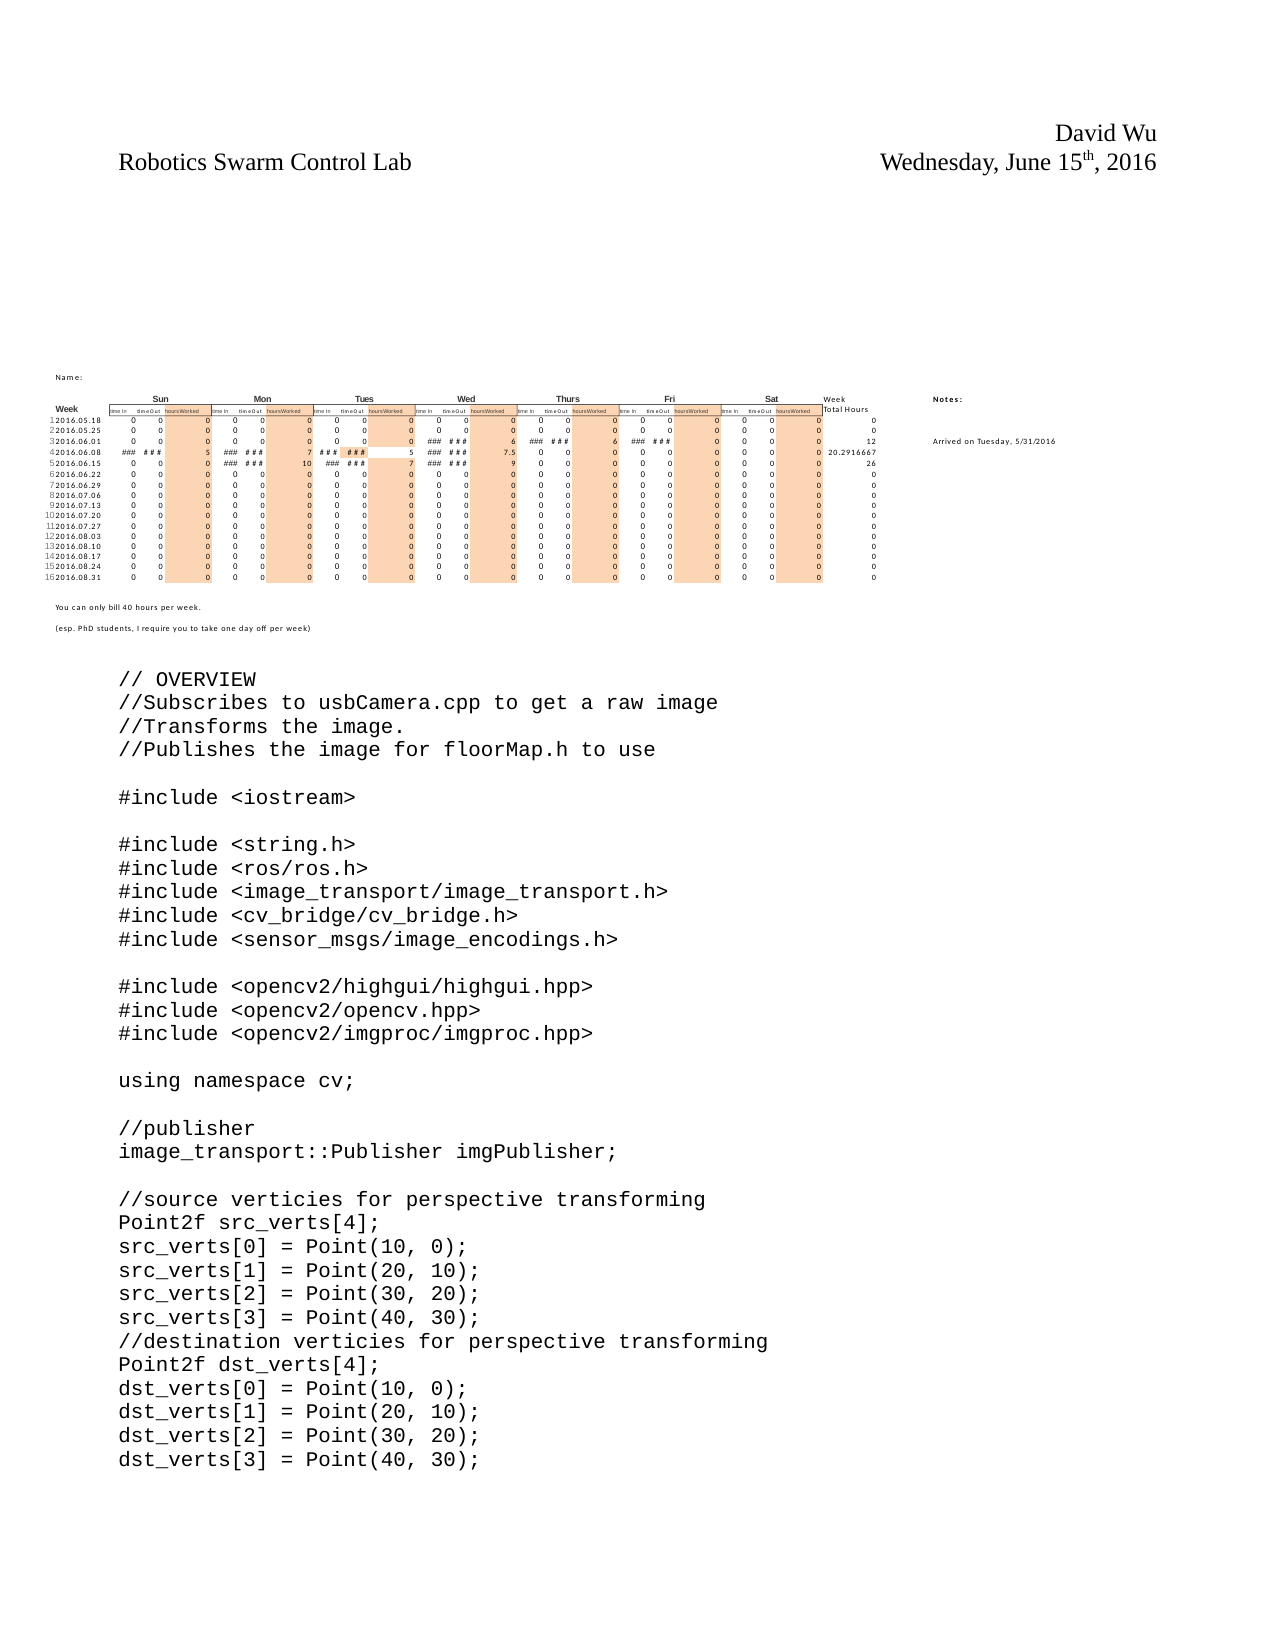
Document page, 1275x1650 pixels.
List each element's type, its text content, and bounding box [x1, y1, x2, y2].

text // OVERVIEW [118, 668, 1157, 692]
text #include <image_transport/image_transport.h> [118, 881, 1157, 905]
text //Subscribes to usbCamera.cpp to get a raw image [118, 692, 1157, 716]
text dst_verts[3] = Point(40, 30); [118, 1449, 1157, 1472]
text image_transport::Publisher imgPublisher; [118, 1141, 1157, 1165]
text //source verticies for perspective transforming [118, 1189, 1157, 1212]
text using namespace cv; [118, 1071, 1157, 1094]
text #include <sensor_msgs/image_encodings.h> [118, 929, 1157, 952]
text //publisher [118, 1118, 1157, 1141]
text //Transforms the image. [118, 716, 1157, 739]
text Point2f src_verts[4]; [118, 1212, 1157, 1236]
text dst_verts[0] = Point(10, 0); [118, 1378, 1157, 1402]
text dst_verts[2] = Point(30, 20); [118, 1425, 1157, 1449]
text #include <cv_bridge/cv_bridge.h> [118, 905, 1157, 929]
text #include <string.h> [118, 834, 1157, 858]
text //destination verticies for perspective transforming [118, 1331, 1157, 1354]
text dst_verts[1] = Point(20, 10); [118, 1402, 1157, 1425]
text //Publishes the image for floorMap.h to use [118, 739, 1157, 763]
text src_verts[1] = Point(20, 10); [118, 1260, 1157, 1283]
text Point2f dst_verts[4]; [118, 1354, 1157, 1378]
text src_verts[3] = Point(40, 30); [118, 1307, 1157, 1331]
text src_verts[2] = Point(30, 20); [118, 1283, 1157, 1307]
text src_verts[0] = Point(10, 0); [118, 1236, 1157, 1260]
text #include <ros/ros.h> [118, 858, 1157, 881]
text #include <iostream> [118, 787, 1157, 810]
text #include <opencv2/opencv.hpp> [118, 999, 1157, 1023]
text #include <opencv2/imgproc/imgproc.hpp> [118, 1023, 1157, 1047]
text #include <opencv2/highgui/highgui.hpp> [118, 976, 1157, 999]
